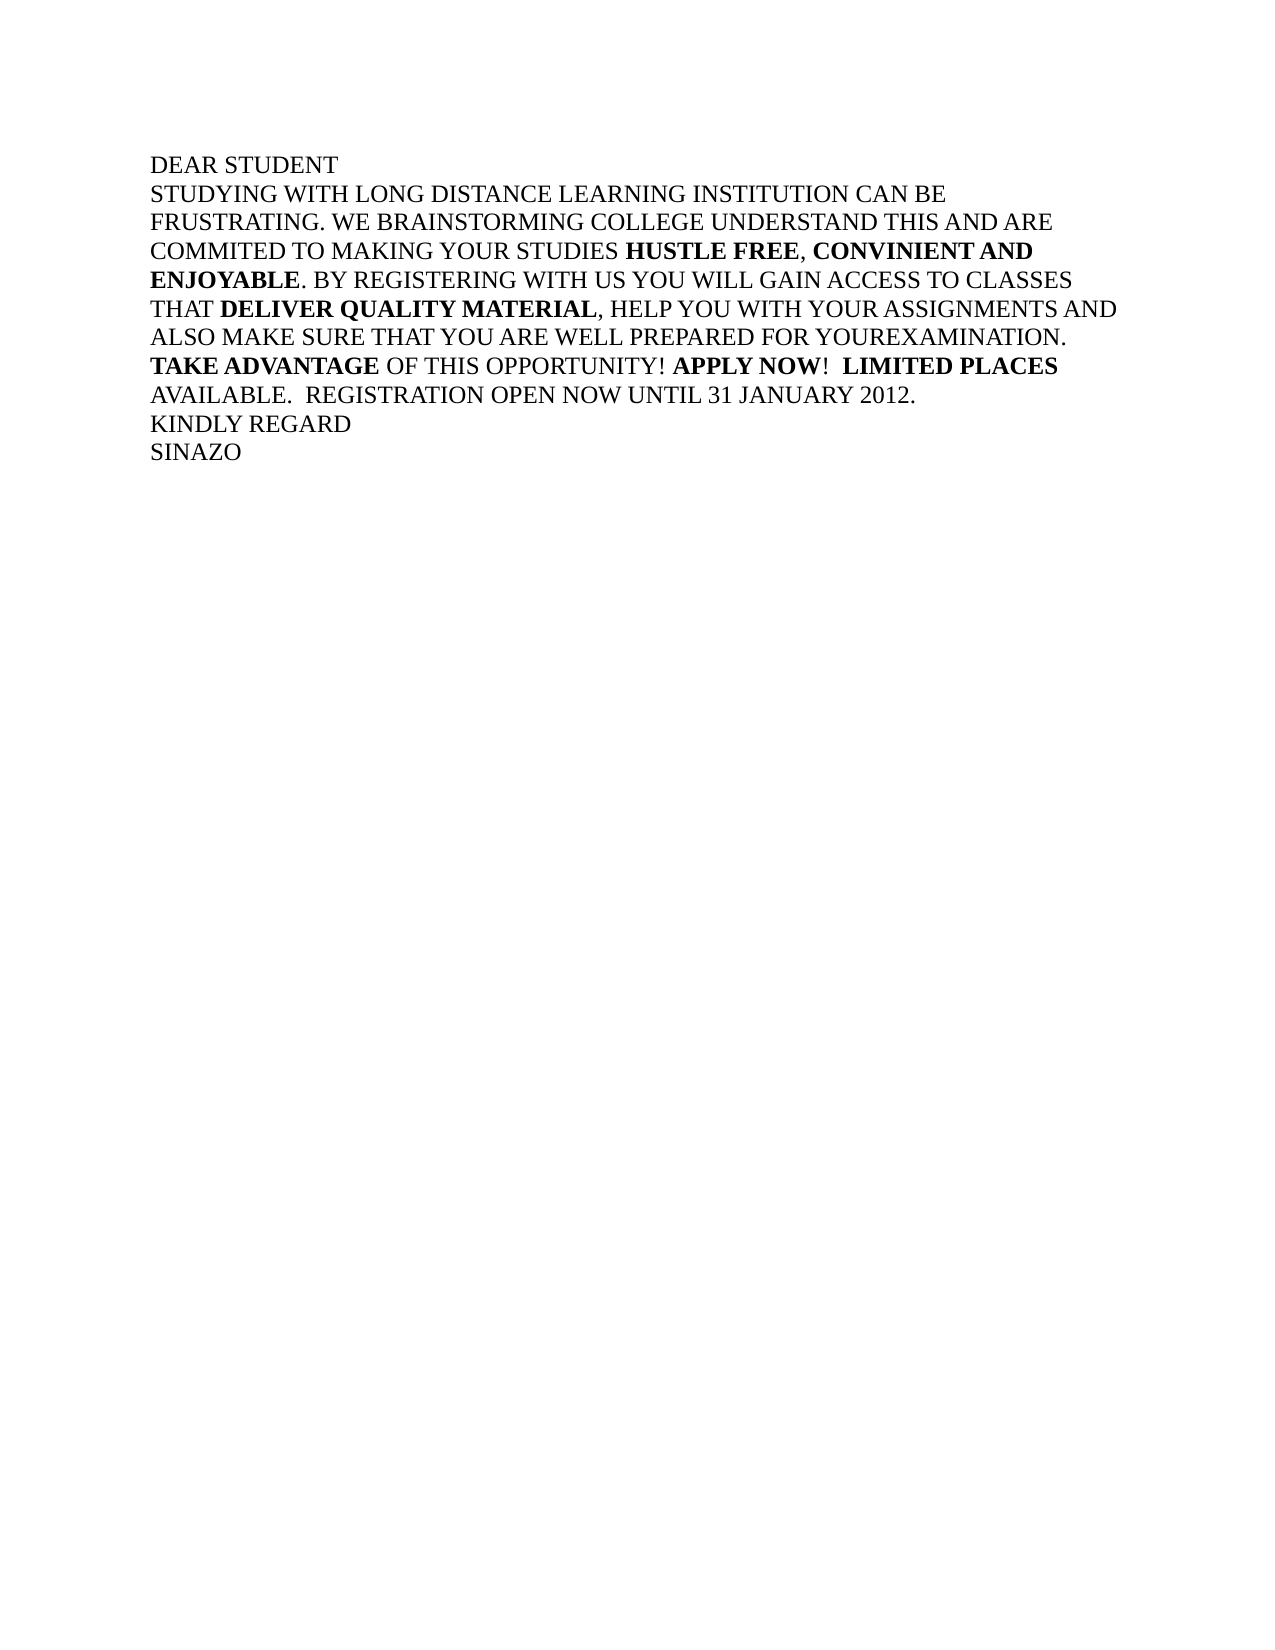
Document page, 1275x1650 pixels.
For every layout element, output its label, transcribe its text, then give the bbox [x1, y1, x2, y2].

text TAKE ADVANTAGE OF THIS OPPORTUNITY! APPLY NOW! LIMITED PLACES AVAILABLE. REGISTRATION OPEN NOW UNTIL 31 JANUARY 2012. [150, 351, 1125, 409]
text STUDYING WITH LONG DISTANCE LEARNING INSTITUTION CAN BE FRUSTRATING. WE BRAINSTORMING COLLEGE UNDERSTAND THIS AND ARE COMMITED TO MAKING YOUR STUDIES HUSTLE FREE, CONVINIENT AND ENJOYABLE. BY REGISTERING WITH US YOU WILL GAIN ACCESS TO CLASSES THAT DELIVER QUALITY MATERIAL, HELP YOU WITH YOUR ASSIGNMENTS AND ALSO MAKE SURE THAT YOU ARE WELL PREPARED FOR YOUREXAMINATION. [150, 179, 1125, 351]
text SINAZO [150, 437, 1125, 466]
text DEAR STUDENT [150, 150, 1125, 179]
text KINDLY REGARD [150, 409, 1125, 437]
